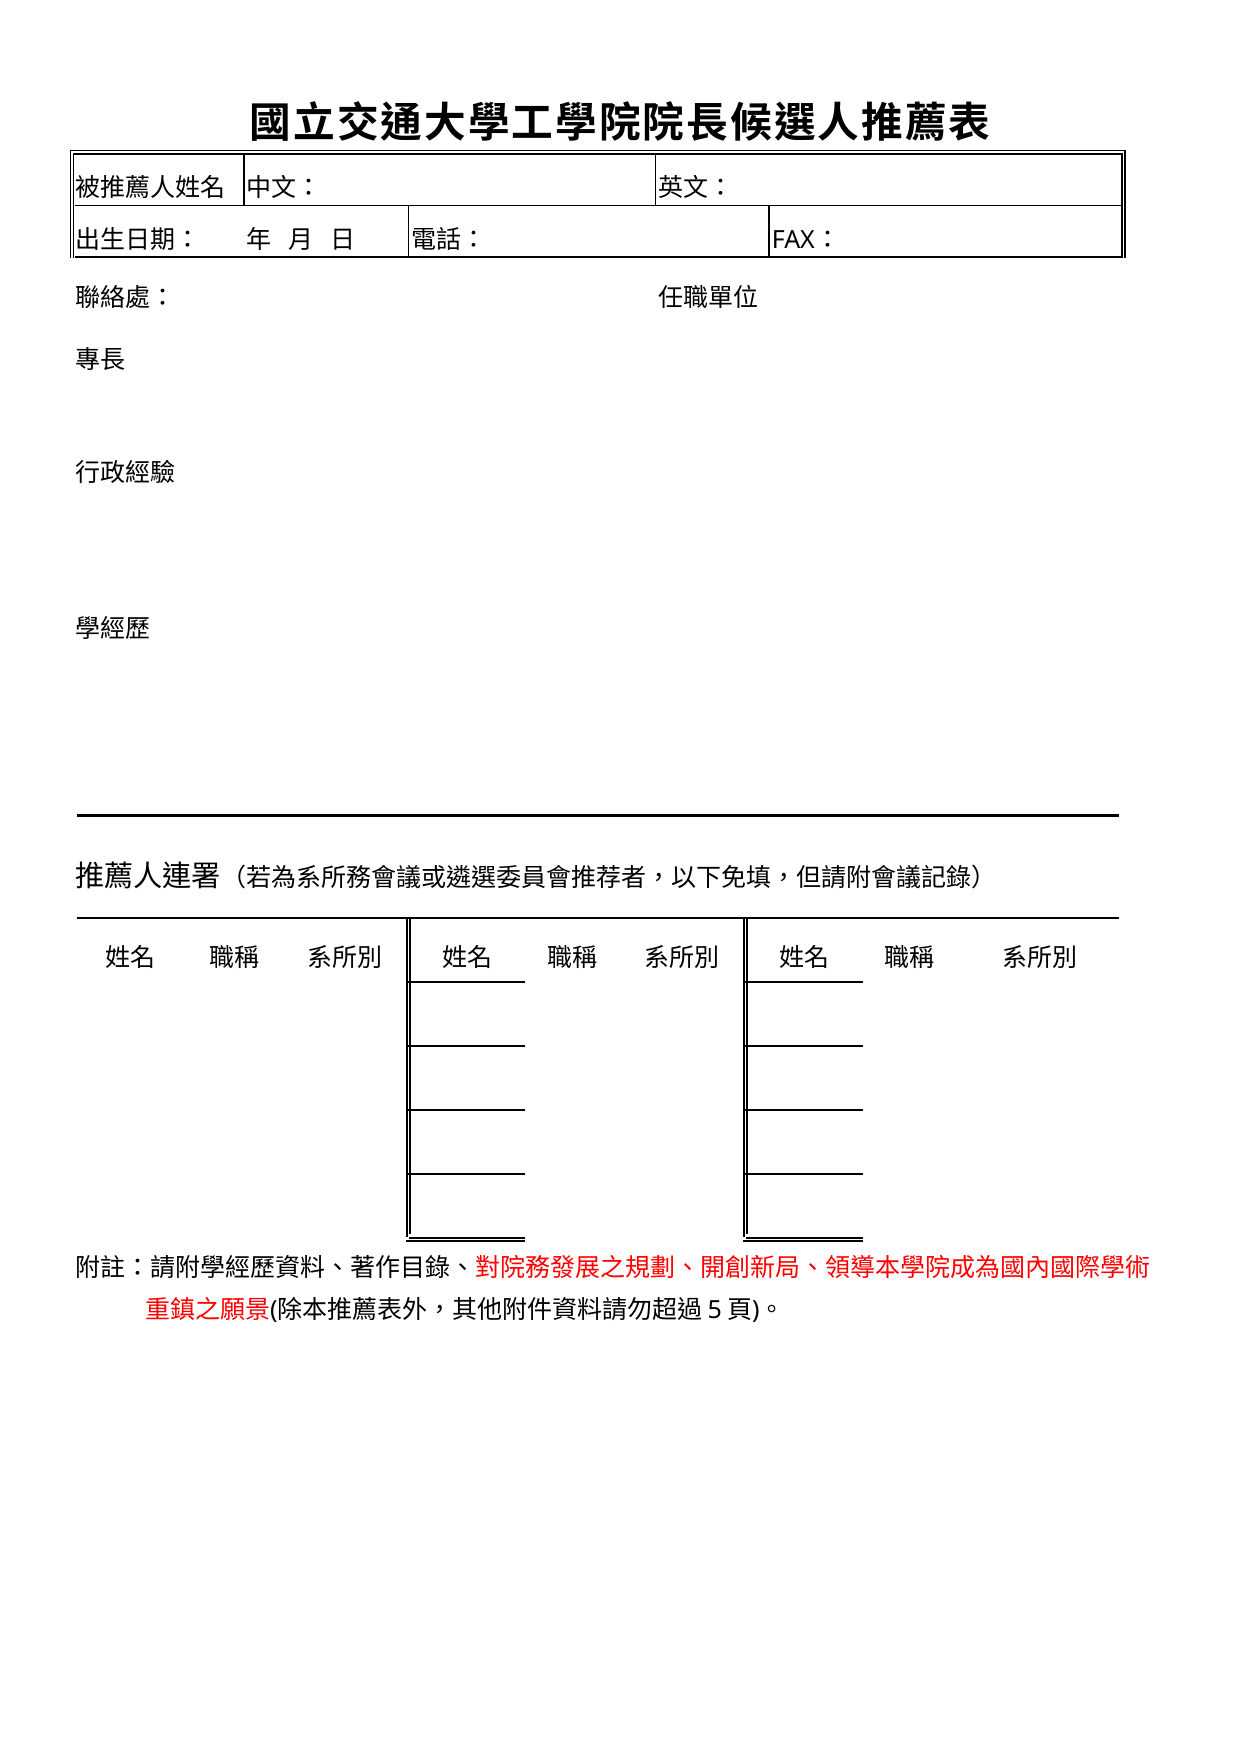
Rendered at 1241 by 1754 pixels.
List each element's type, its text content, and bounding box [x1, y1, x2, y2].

table_cell 電話： [409, 206, 768, 256]
table_cell 系所別 [956, 917, 1123, 981]
table_cell [956, 1173, 1123, 1237]
table_cell 姓名 [72, 917, 187, 981]
table_cell [956, 1045, 1123, 1109]
table_cell [281, 1045, 406, 1109]
table_cell [411, 1047, 525, 1109]
text 國立交通大學工學院院長候選人推薦表 [75, 89, 1165, 150]
table_cell 職稱 [863, 919, 956, 981]
table_cell [769, 258, 1123, 320]
table_cell [72, 1173, 187, 1237]
table_cell 姓名 [748, 919, 863, 981]
table_cell [525, 1045, 619, 1109]
table_cell [863, 1045, 956, 1109]
table_cell 職稱 [525, 919, 619, 981]
table_cell [72, 981, 187, 1045]
table_cell [411, 1111, 525, 1173]
table_cell 任職單位 [655, 258, 769, 320]
table_cell [619, 1045, 743, 1109]
table_cell 行政經驗 [72, 433, 1123, 595]
table_header 被推薦人姓名 [74, 155, 243, 204]
table_cell FAX： [770, 206, 1121, 256]
text 附註：請附學經歷資料、著作目錄、對院務發展之規劃、開創新局、領導本學院成為國內國際學術重鎮之願景(除本推薦表外，其他附件資料請勿超過5頁)。 [75, 1242, 1165, 1325]
table_cell [525, 1173, 619, 1237]
table_cell [281, 981, 406, 1045]
table_cell [863, 1109, 956, 1173]
table_cell [188, 981, 281, 1045]
table_cell [188, 1173, 281, 1237]
table_cell [409, 1175, 525, 1237]
table_cell [411, 983, 525, 1045]
table_cell [745, 1175, 863, 1237]
table_cell [188, 1109, 281, 1173]
table_cell 學經歷 [72, 595, 1123, 814]
table_cell 系所別 [281, 919, 406, 981]
table_cell [619, 1109, 743, 1173]
table_cell 推薦人連署（若為系所務會議或遴選委員會推荐者，以下免填，但請附會議記錄） [72, 814, 1123, 917]
table_cell 專長 [72, 320, 1123, 433]
table_cell 系所別 [619, 919, 743, 981]
table_cell [72, 1109, 187, 1173]
table_cell [748, 1047, 863, 1109]
table_cell [188, 1045, 281, 1109]
table_cell [956, 1109, 1123, 1173]
table_cell [863, 981, 956, 1045]
table_cell [863, 1173, 956, 1237]
table_cell [956, 981, 1123, 1045]
table_cell [525, 1109, 619, 1173]
table_cell [748, 1111, 863, 1173]
table_cell 出生日期： [74, 206, 244, 256]
table_cell 職稱 [188, 919, 281, 981]
table_cell [525, 981, 619, 1045]
table_cell [619, 1173, 743, 1237]
table_header 英文： [656, 155, 1121, 204]
table_cell [748, 983, 863, 1045]
table_cell [72, 1045, 187, 1109]
table_cell 年 月 日 [244, 206, 408, 256]
table_cell 姓名 [411, 919, 525, 981]
table_cell 聯絡處： [72, 256, 655, 320]
table_cell [619, 981, 743, 1045]
table_cell [281, 1109, 406, 1173]
table_cell [281, 1173, 406, 1237]
table_header 中文： [245, 155, 655, 204]
